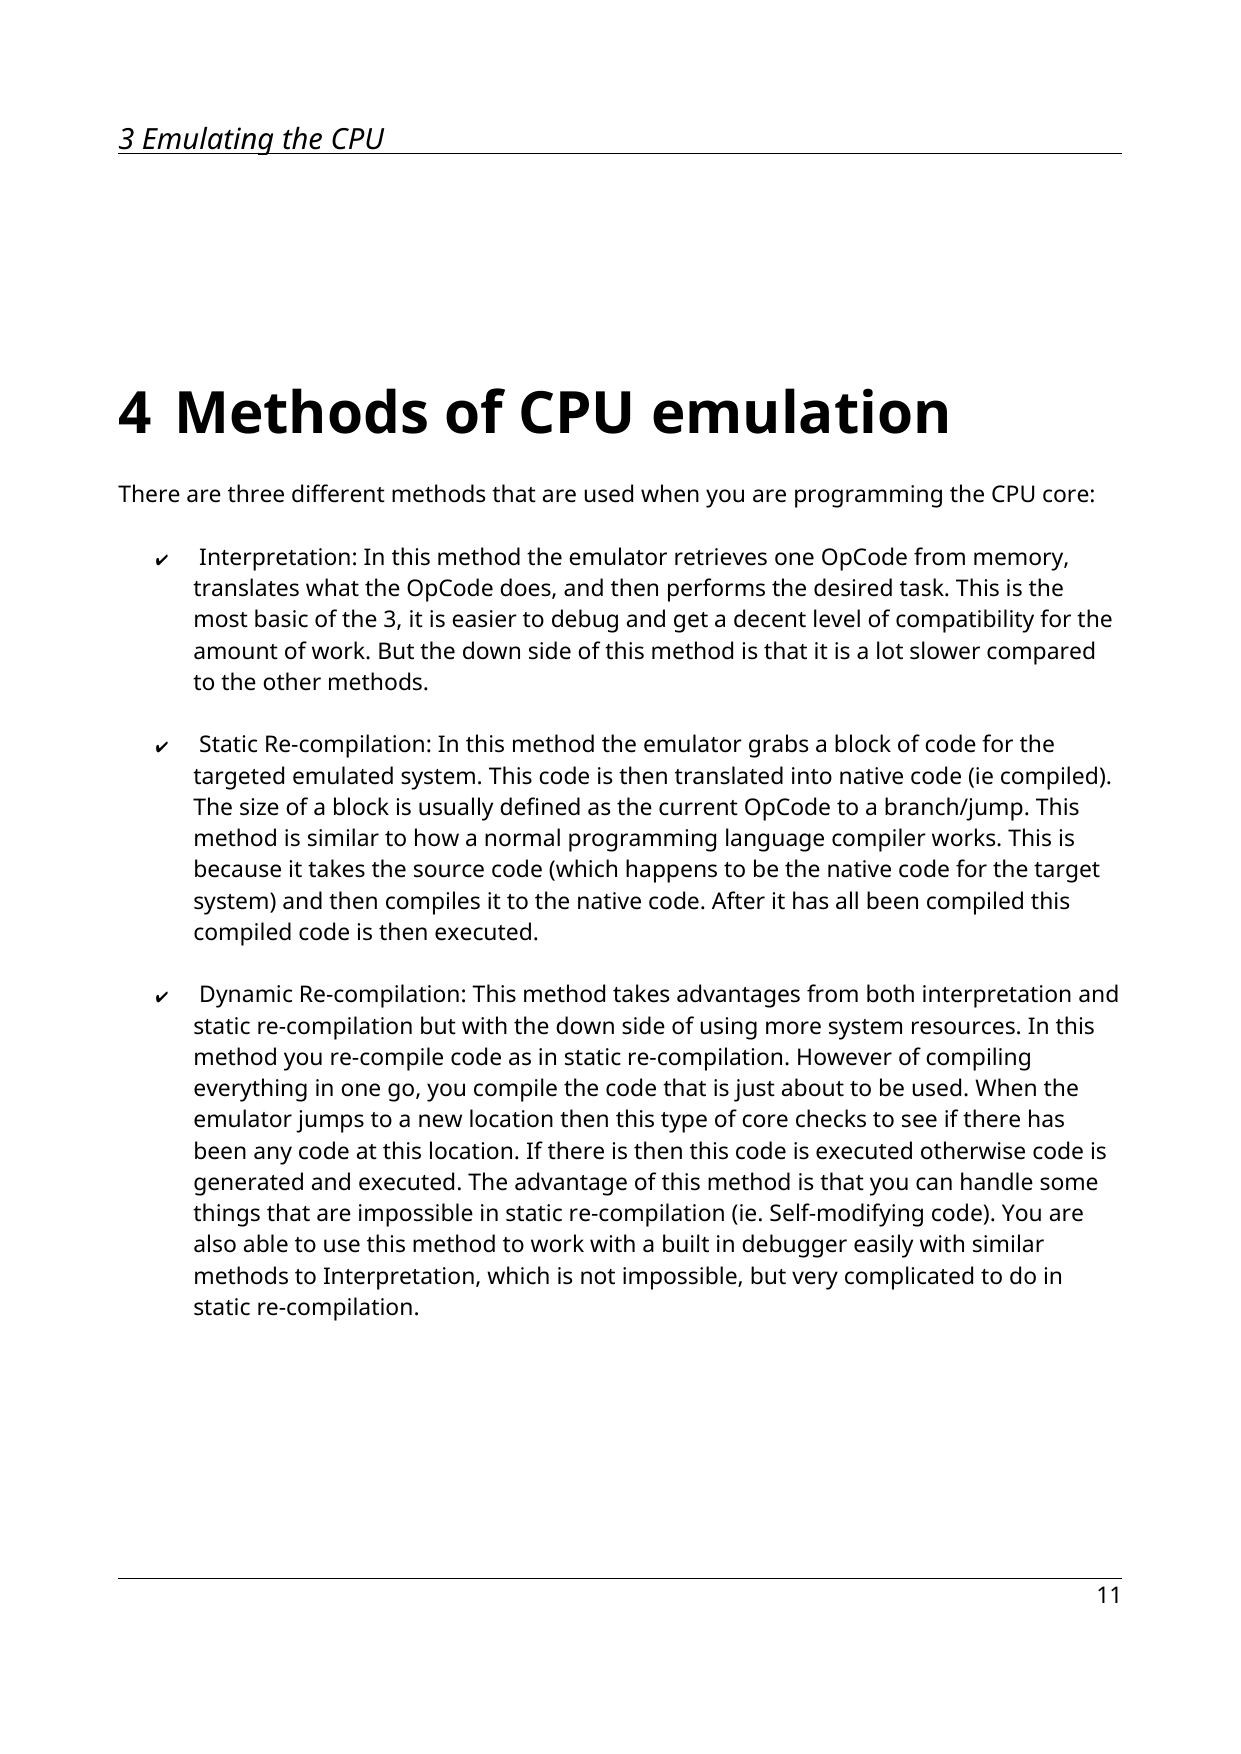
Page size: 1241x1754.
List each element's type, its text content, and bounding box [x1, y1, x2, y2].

list Interpretation: In this method the emulator retrieves one OpCode from memory, translates what the OpCode does, and then performs the desired task. This is the most basic of the 3, it is easier to debug and get a decent level of compatibility for the amount of work. But the down side of this method is that it is a lot slower compared to the other methods. [156, 541, 1122, 697]
list Static Re-compilation: In this method the emulator grabs a block of code for the targeted emulated system. This code is then translated into native code (ie compiled). The size of a block is usually defined as the current OpCode to a branch/jump. This method is similar to how a normal programming language compiler works. This is because it takes the source code (which happens to be the native code for the target system) and then compiles it to the native code. After it has all been compiled this compiled code is then executed. [156, 728, 1122, 947]
subtitle Methods of CPU emulation [118, 371, 1122, 451]
list Dynamic Re-compilation: This method takes advantages from both interpretation and static re-compilation but with the down side of using more system resources. In this method you re-compile code as in static re-compilation. However of compiling everything in one go, you compile the code that is just about to be used. When the emulator jumps to a new location then this type of core checks to see if there has been any code at this location. If there is then this code is executed otherwise code is generated and executed. The advantage of this method is that you can handle some things that are impossible in static re-compilation (ie. Self-modifying code). You are also able to use this method to work with a built in debugger easily with similar methods to Interpretation, which is not impossible, but very complicated to do in static re-compilation. [156, 978, 1122, 1322]
text There are three different methods that are used when you are programming the CPU core: [118, 478, 1122, 510]
